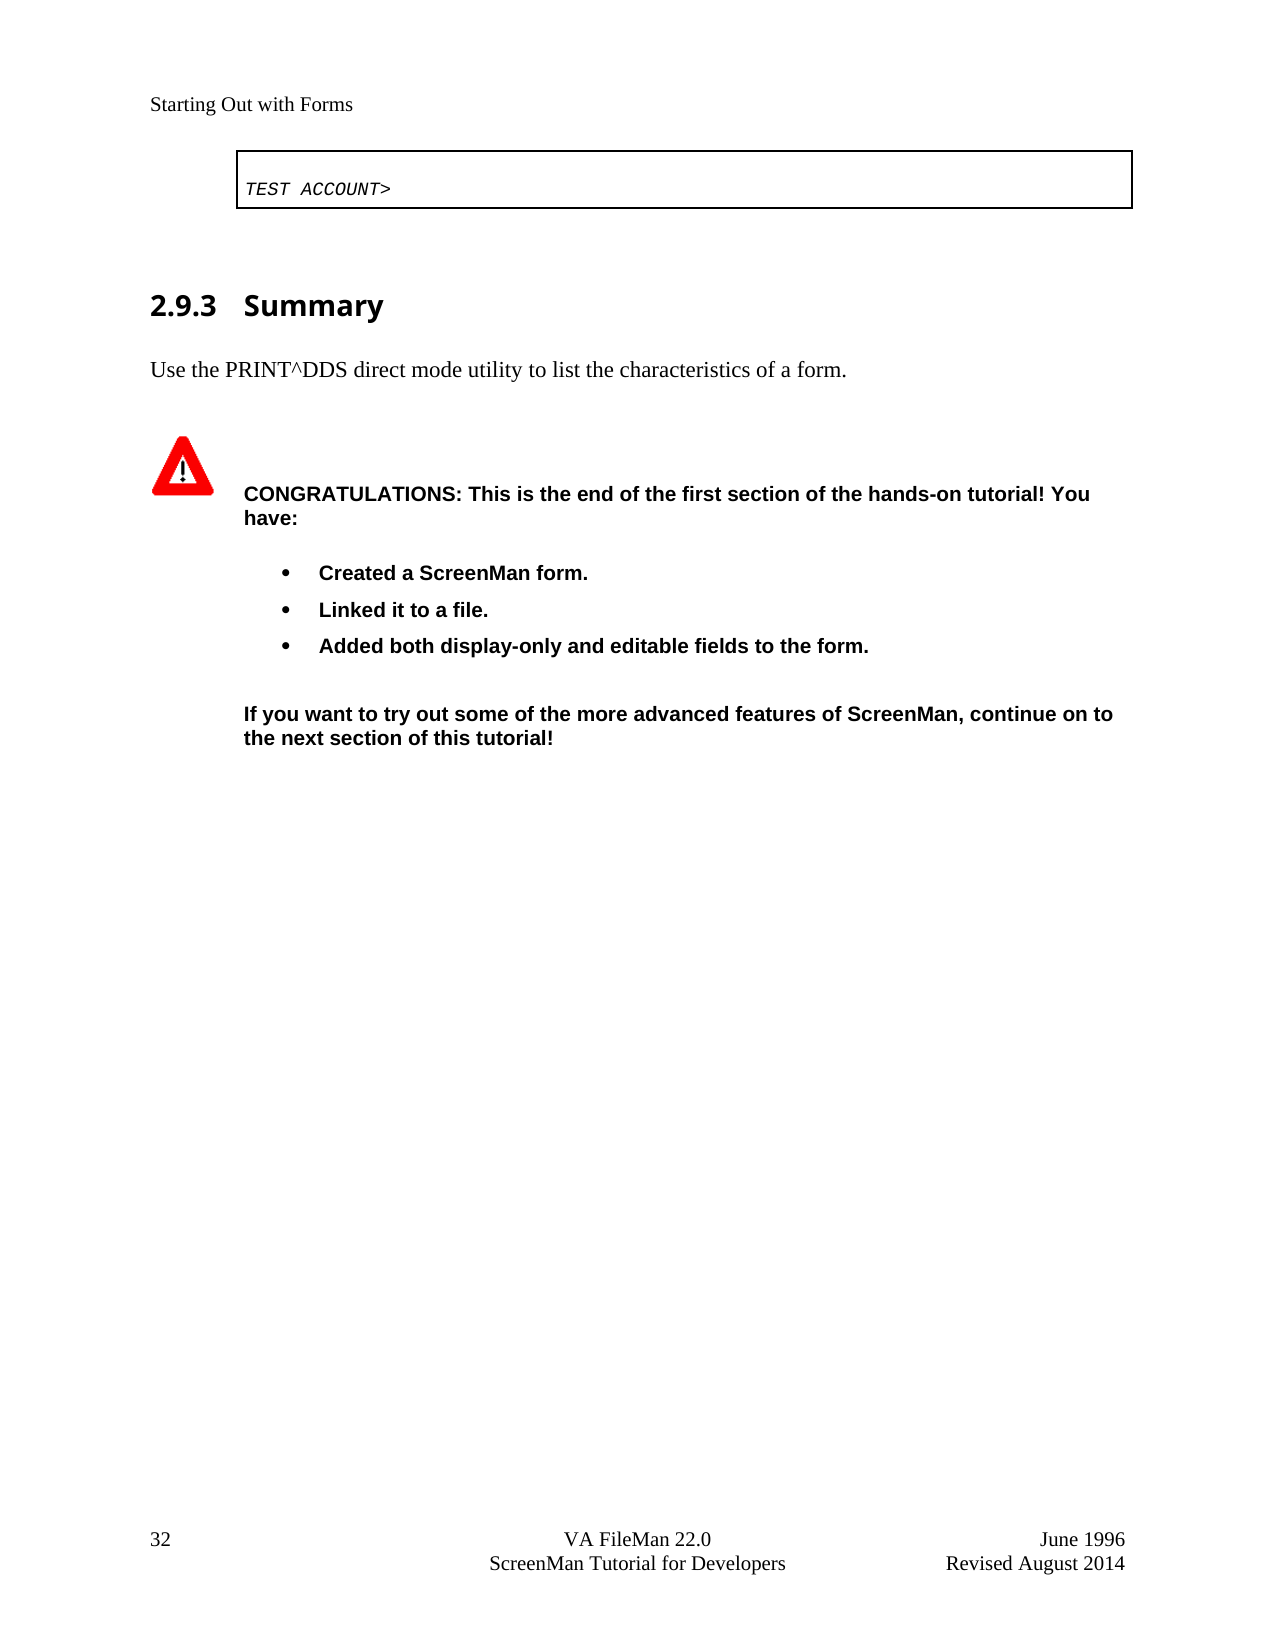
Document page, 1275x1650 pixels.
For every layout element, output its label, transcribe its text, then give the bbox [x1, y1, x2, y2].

picture [150, 432, 219, 502]
text Use the PRINT^DDS direct mode utility to list the characteristics of a form. [150, 356, 1125, 383]
subtitle Summary [150, 286, 1125, 325]
text CONGRATULATIONS: This is the end of the first section of the hands-on tutorial! You have: [150, 433, 1125, 530]
text If you want to try out some of the more advanced features of ScreenMan, continue on to the next section of this tutorial! [244, 702, 1125, 750]
list Created a ScreenMan form. [282, 561, 1125, 585]
list Added both display-only and editable fields to the form. [282, 634, 1125, 658]
text TEST ACCOUNT> [238, 171, 1131, 207]
list Linked it to a file. [282, 598, 1125, 622]
